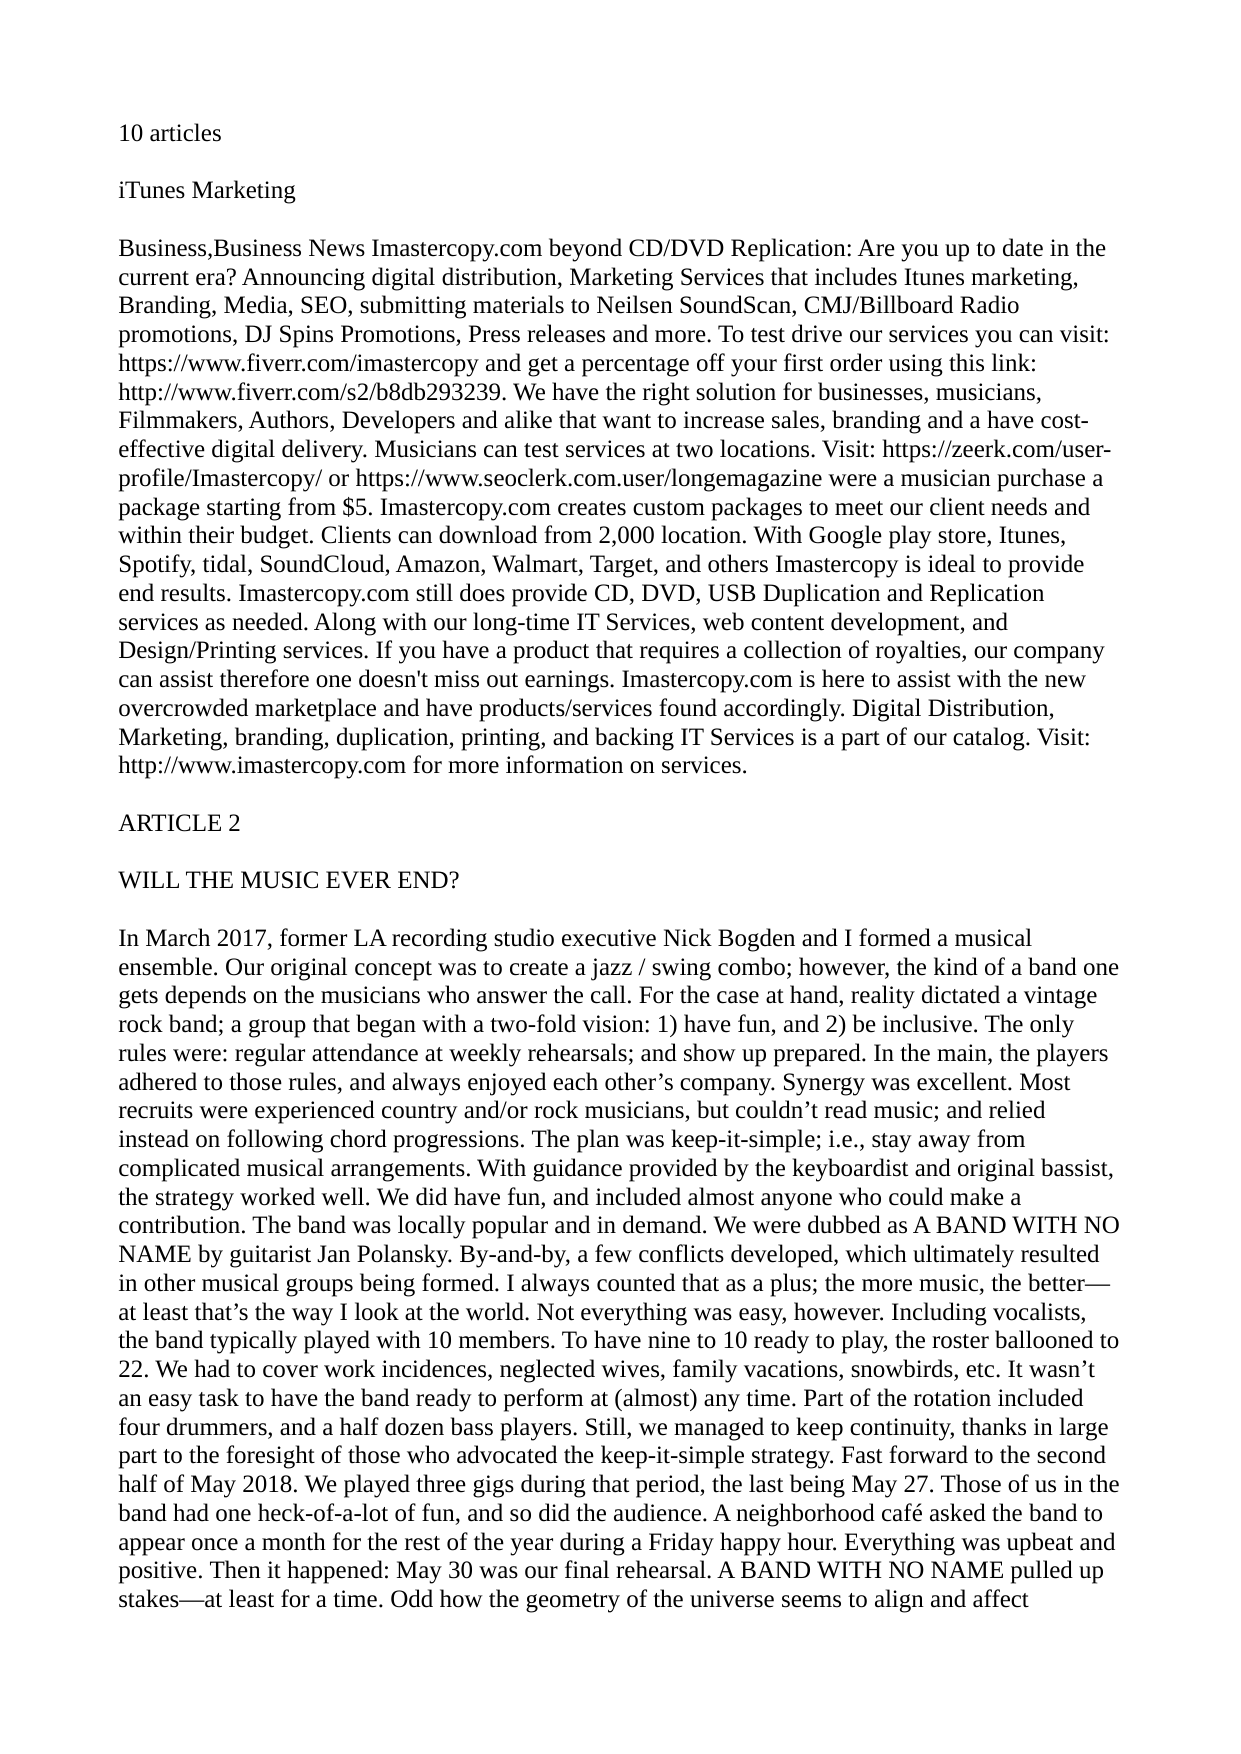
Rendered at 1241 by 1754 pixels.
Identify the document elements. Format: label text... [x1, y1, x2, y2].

text Business,Business News Imastercopy.com beyond CD/DVD Replication: Are you up to date in the current era? Announcing digital distribution, Marketing Services that includes Itunes marketing, Branding, Media, SEO, submitting materials to Neilsen SoundScan, CMJ/Billboard Radio promotions, DJ Spins Promotions, Press releases and more. To test drive our services you can visit: https://www.fiverr.com/imastercopy and get a percentage off your first order using this link: http://www.fiverr.com/s2/b8db293239. We have the right solution for businesses, musicians, Filmmakers, Authors, Developers and alike that want to increase sales, branding and a have cost-effective digital delivery. Musicians can test services at two locations. Visit: https://zeerk.com/user-profile/Imastercopy/ or https://www.seoclerk.com.user/longemagazine were a musician purchase a package starting from $5. Imastercopy.com creates custom packages to meet our client needs and within their budget. Clients can download from 2,000 location. With Google play store, Itunes, Spotify, tidal, SoundCloud, Amazon, Walmart, Target, and others Imastercopy is ideal to provide end results. Imastercopy.com still does provide CD, DVD, USB Duplication and Replication services as needed. Along with our long-time IT Services, web content development, and Design/Printing services. If you have a product that requires a collection of royalties, our company can assist therefore one doesn't miss out earnings. Imastercopy.com is here to assist with the new overcrowded marketplace and have products/services found accordingly. Digital Distribution, Marketing, branding, duplication, printing, and backing IT Services is a part of our catalog. Visit: http://www.imastercopy.com for more information on services. [118, 233, 1122, 779]
text iTunes Marketing [118, 176, 1122, 204]
text ARTICLE 2 [118, 808, 1122, 837]
text In March 2017, former LA recording studio executive Nick Bogden and I formed a musical ensemble. Our original concept was to create a jazz / swing combo; however, the kind of a band one gets depends on the musicians who answer the call. For the case at hand, reality dictated a vintage rock band; a group that began with a two-fold vision: 1) have fun, and 2) be inclusive. The only rules were: regular attendance at weekly rehearsals; and show up prepared. In the main, the players adhered to those rules, and always enjoyed each other’s company. Synergy was excellent. Most recruits were experienced country and/or rock musicians, but couldn’t read music; and relied instead on following chord progressions. The plan was keep-it-simple; i.e., stay away from complicated musical arrangements. With guidance provided by the keyboardist and original bassist, the strategy worked well. We did have fun, and included almost anyone who could make a contribution. The band was locally popular and in demand. We were dubbed as A BAND WITH NO NAME by guitarist Jan Polansky. By-and-by, a few conflicts developed, which ultimately resulted in other musical groups being formed. I always counted that as a plus; the more music, the better—at least that’s the way I look at the world. Not everything was easy, however. Including vocalists, the band typically played with 10 members. To have nine to 10 ready to play, the roster ballooned to 22. We had to cover work incidences, neglected wives, family vacations, snowbirds, etc. It wasn’t an easy task to have the band ready to perform at (almost) any time. Part of the rotation included four drummers, and a half dozen bass players. Still, we managed to keep continuity, thanks in large part to the foresight of those who advocated the keep-it-simple strategy. Fast forward to the second half of May 2018. We played three gigs during that period, the last being May 27. Those of us in the band had one heck-of-a-lot of fun, and so did the audience. A neighborhood café asked the band to appear once a month for the rest of the year during a Friday happy hour. Everything was upbeat and positive. Then it happened: May 30 was our final rehearsal. A BAND WITH NO NAME pulled up stakes—at least for a time. Odd how the geometry of the universe seems to align and affect [118, 923, 1122, 1613]
text 10 articles [118, 118, 1122, 147]
text WILL THE MUSIC EVER END? [118, 866, 1122, 894]
